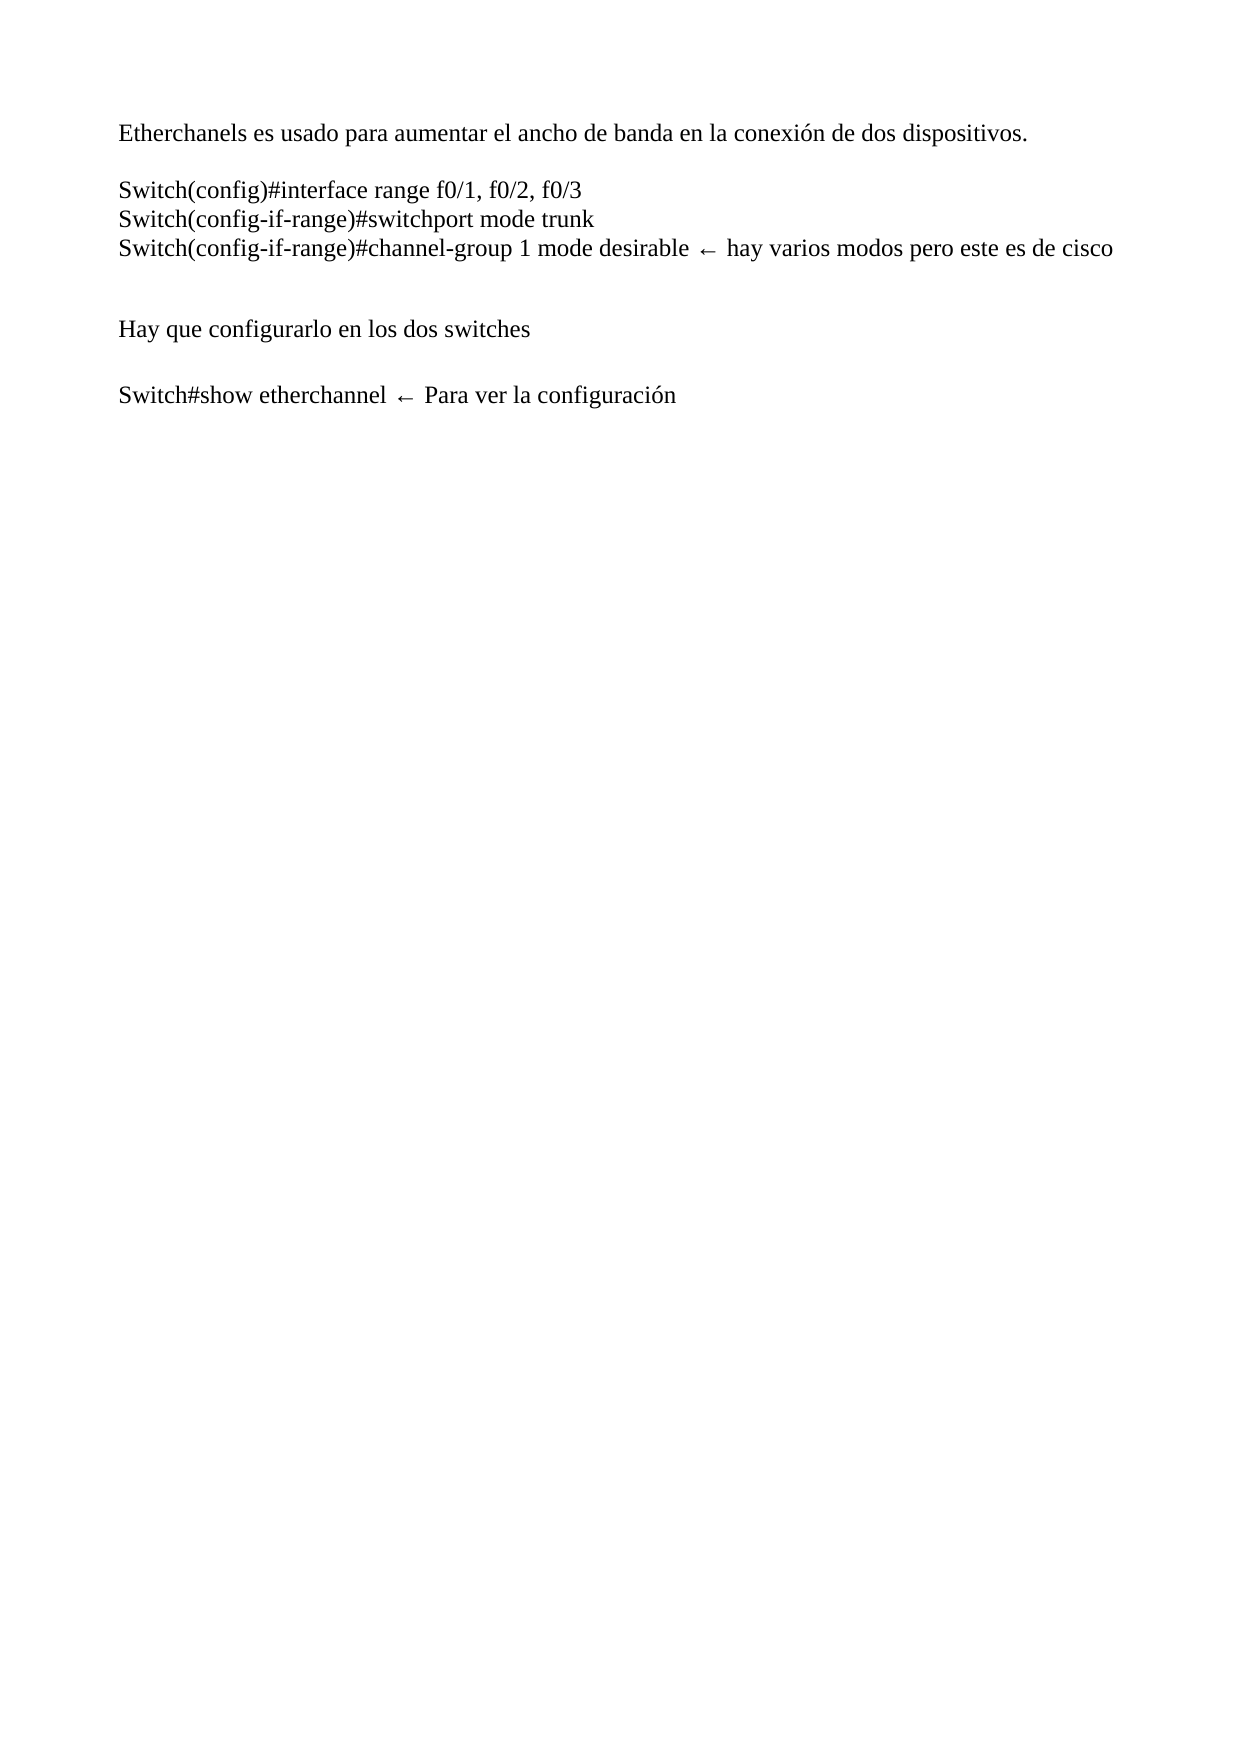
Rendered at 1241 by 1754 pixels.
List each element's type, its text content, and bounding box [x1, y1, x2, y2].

text Etherchanels es usado para aumentar el ancho de banda en la conexión de dos dispositivos. Switch(config)#interface range f0/1, f0/2, f0/3 Switch(config-if-range)#switchport mode trunk [118, 118, 1122, 233]
text Hay que configurarlo en los dos switches Switch#show etherchannel ← Para ver la configuración [118, 314, 1122, 408]
text Switch(config-if-range)#channel-group 1 mode desirable ← hay varios modos pero este es de cisco [118, 233, 1122, 295]
